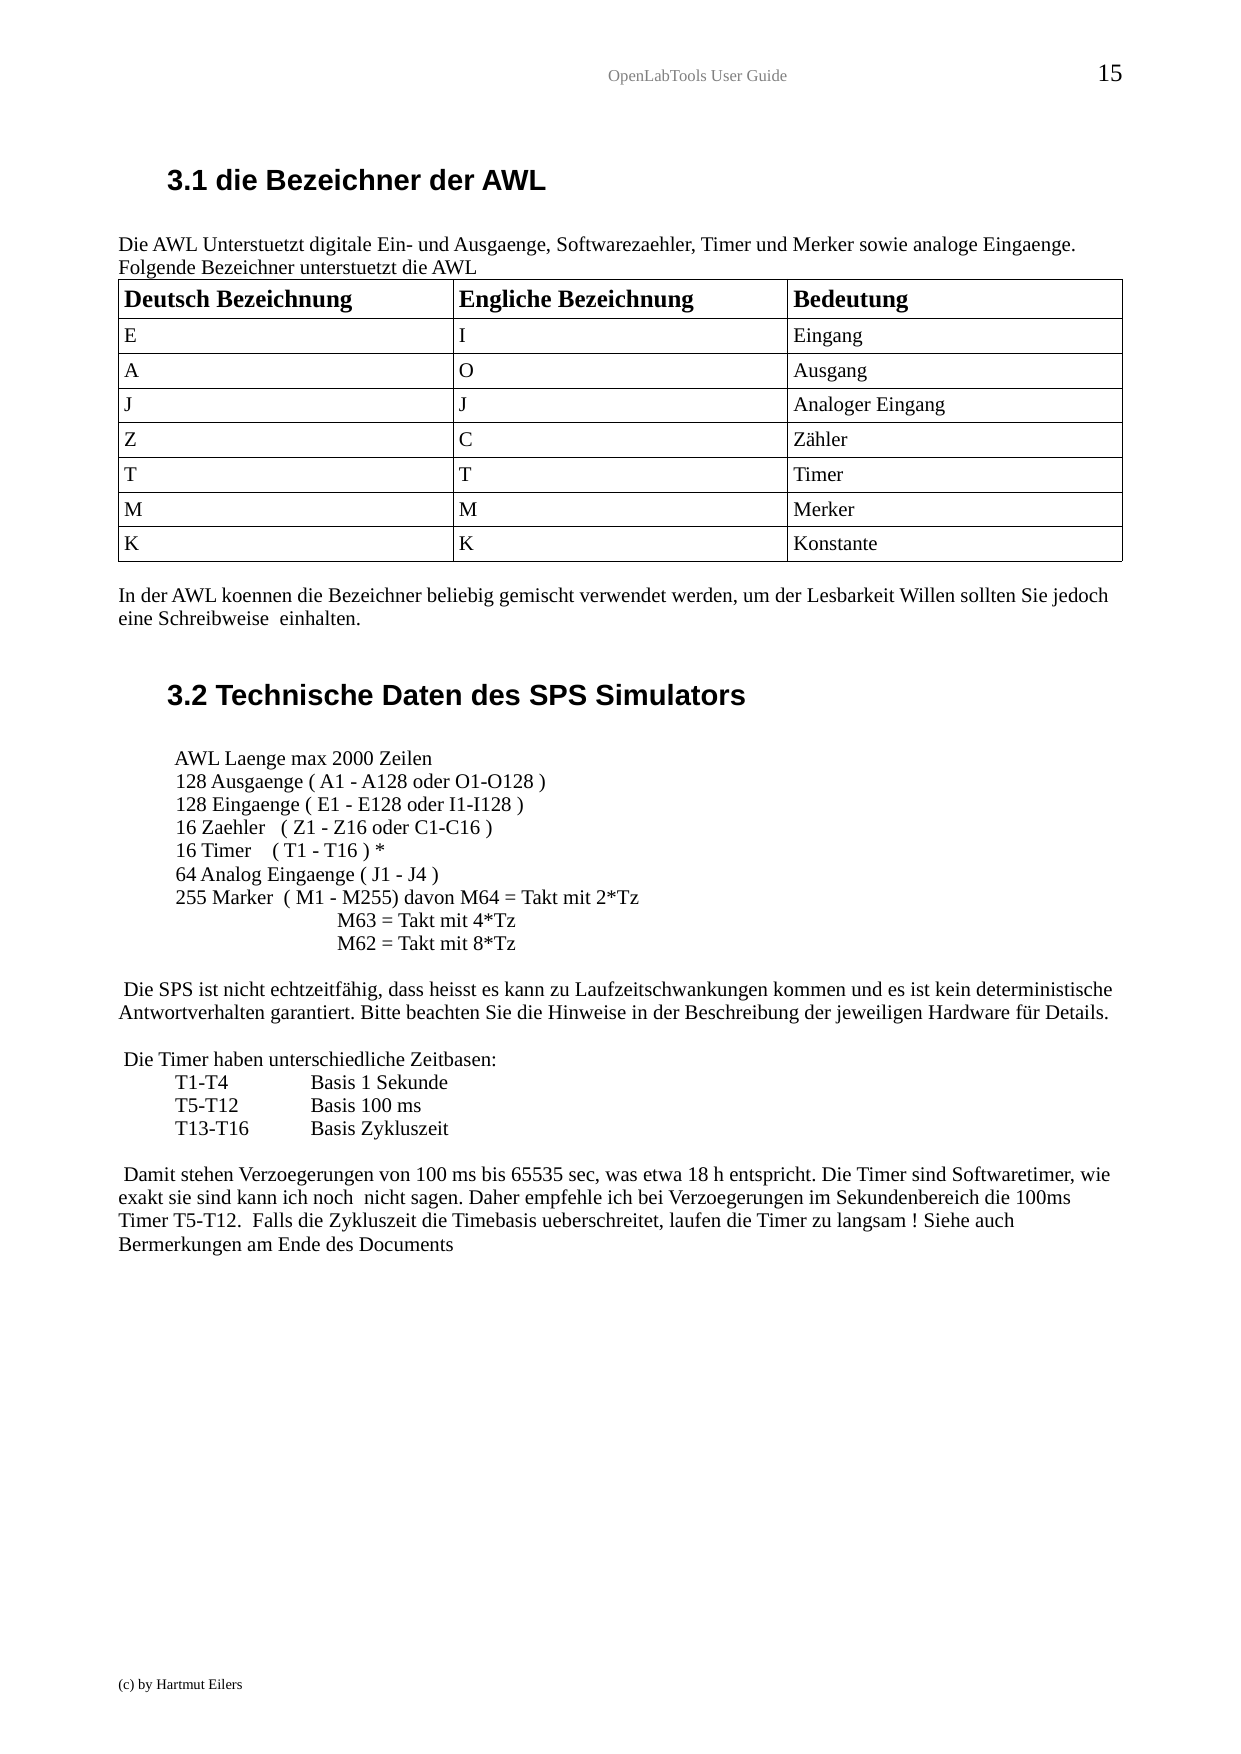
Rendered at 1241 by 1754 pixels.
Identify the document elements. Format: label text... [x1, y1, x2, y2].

text In der AWL koennen die Bezeichner beliebig gemischt verwendet werden, um der Lesbarkeit Willen sollten Sie jedoch eine Schreibweise einhalten. [118, 584, 1122, 630]
text 16 Zaehler ( Z1 - Z16 oder C1-C16 ) [118, 816, 1122, 839]
text 128 Eingaenge ( E1 - E128 oder I1-I128 ) [118, 793, 1122, 816]
text 16 Timer ( T1 - T16 ) * [118, 839, 1122, 862]
table_cell A [119, 354, 453, 387]
table_cell Merker [788, 493, 1122, 526]
table_header Bedeutung [788, 280, 1122, 318]
text M63 = Takt mit 4*Tz [118, 909, 1122, 932]
text Damit stehen Verzoegerungen von 100 ms bis 65535 sec, was etwa 18 h entspricht. Die Timer sind Softwaretimer, wie exakt sie sind kann ich noch nicht sagen. Daher empfehle ich bei Verzoegerungen im Sekundenbereich die 100ms Timer T5-T12. Falls die Zykluszeit die Timebasis ueberschreitet, laufen die Timer zu langsam ! Siehe auch Bermerkungen am Ende des Documents [118, 1163, 1122, 1256]
text T5-T12 Basis 100 ms [118, 1094, 1122, 1117]
text Die Timer haben unterschiedliche Zeitbasen: [118, 1047, 1122, 1071]
table_cell O [454, 354, 787, 387]
text Die AWL Unterstuetzt digitale Ein- und Ausgaenge, Softwarezaehler, Timer und Merker sowie analoge Eingaenge. Folgende Bezeichner unterstuetzt die AWL [118, 233, 1122, 279]
table_cell E [119, 319, 453, 353]
table_cell K [454, 527, 787, 561]
subtitle 3.2 Technische Daten des SPS Simulators [118, 678, 1122, 711]
text 255 Marker ( M1 - M255) davon M64 = Takt mit 2*Tz [118, 886, 1122, 909]
text 128 Ausgaenge ( A1 - A128 oder O1-O128 ) [118, 770, 1122, 793]
text M62 = Takt mit 8*Tz [118, 932, 1122, 955]
table_cell Konstante [788, 527, 1122, 561]
table_cell Eingang [788, 319, 1122, 353]
table_cell Analoger Eingang [788, 389, 1122, 422]
table_cell Zähler [788, 423, 1122, 457]
table_cell Timer [788, 458, 1122, 492]
text T1-T4 Basis 1 Sekunde [118, 1071, 1122, 1094]
table_cell Ausgang [788, 354, 1122, 387]
text AWL Laenge max 2000 Zeilen [118, 747, 1122, 770]
subtitle 3.1 die Bezeichner der AWL [118, 164, 1122, 197]
table_cell Z [119, 423, 453, 457]
text Die SPS ist nicht echtzeitfähig, dass heisst es kann zu Laufzeitschwankungen kommen und es ist kein deterministische Antwortverhalten garantiert. Bitte beachten Sie die Hinweise in der Beschreibung der jeweiligen Hardware für Details. [118, 978, 1122, 1024]
table_cell J [119, 389, 453, 422]
table_cell M [454, 493, 787, 526]
table_cell M [119, 493, 453, 526]
table_header Engliche Bezeichnung [454, 280, 787, 318]
text T13-T16 Basis Zykluszeit [118, 1117, 1122, 1140]
text 64 Analog Eingaenge ( J1 - J4 ) [118, 862, 1122, 886]
table_cell T [119, 458, 453, 492]
table_cell C [454, 423, 787, 457]
table_cell K [119, 527, 453, 561]
table_cell T [454, 458, 787, 492]
table_cell I [454, 319, 787, 353]
table_cell J [454, 389, 787, 422]
table_header Deutsch Bezeichnung [119, 280, 453, 318]
